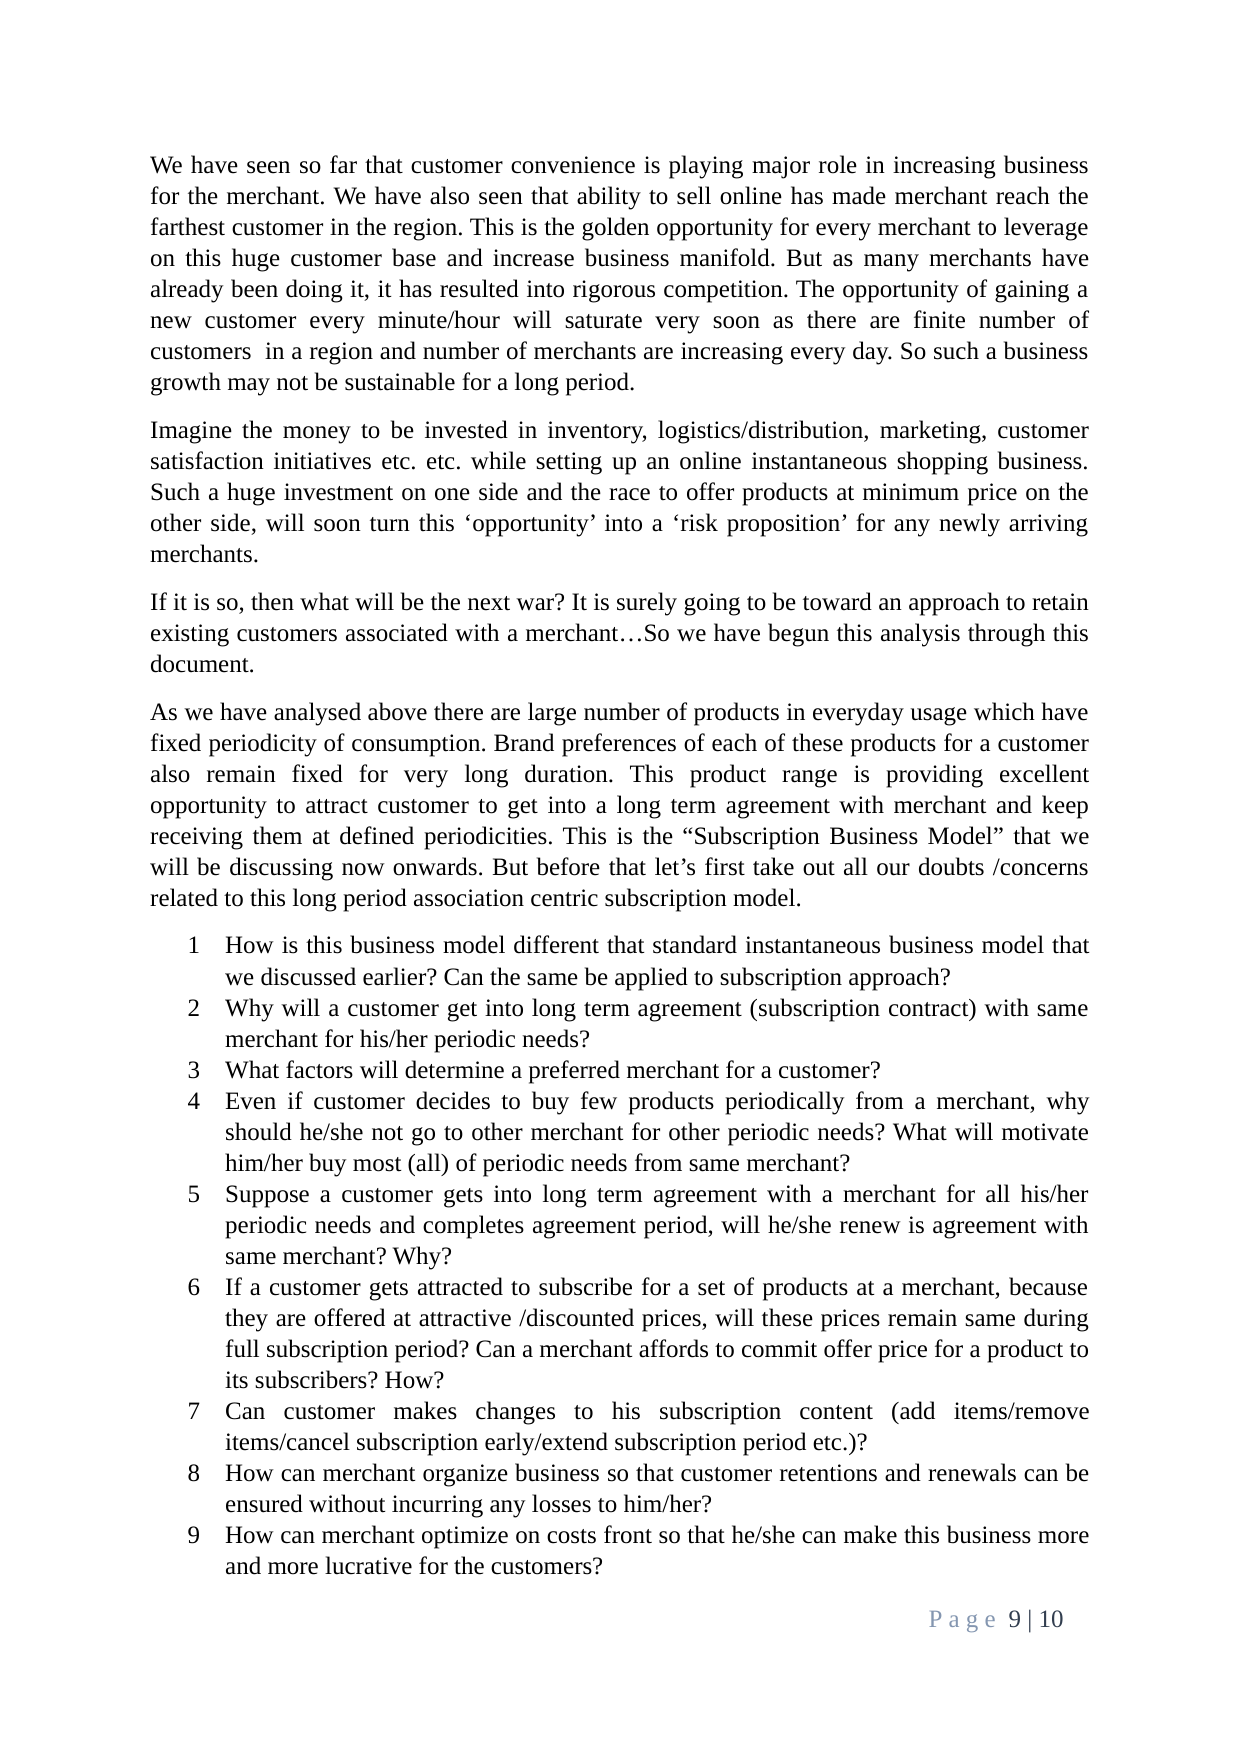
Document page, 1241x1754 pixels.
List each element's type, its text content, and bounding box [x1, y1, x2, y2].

list Suppose a customer gets into long term agreement with a merchant for all his/her periodic needs and completes agreement period, will he/she renew is agreement with same merchant? Why? [187, 1179, 1090, 1270]
list How can merchant optimize on costs front so that he/she can make this business more and more lucrative for the customers? [187, 1520, 1090, 1580]
text If it is so, then what will be the next war? It is surely going to be toward an approach to retain existing customers associated with a merchant…So we have begun this analysis through this document. [150, 587, 1090, 678]
list Even if customer decides to buy few products periodically from a merchant, why should he/she not go to other merchant for other periodic needs? What will motivate him/her buy most (all) of periodic needs from same merchant? [187, 1086, 1090, 1177]
list How can merchant organize business so that customer retentions and renewals can be ensured without incurring any losses to him/her? [187, 1458, 1090, 1518]
text Imagine the money to be invested in inventory, logistics/distribution, marketing, customer satisfaction initiatives etc. etc. while setting up an online instantaneous shopping business. Such a huge investment on one side and the race to offer products at minimum price on the other side, will soon turn this ‘opportunity’ into a ‘risk proposition’ for any newly arriving merchants. [150, 415, 1090, 568]
list Why will a customer get into long term agreement (subscription contract) with same merchant for his/her periodic needs? [187, 993, 1090, 1052]
list What factors will determine a preferred merchant for a customer? [187, 1055, 1090, 1083]
list If a customer gets attracted to subscribe for a set of products at a merchant, because they are offered at attractive /discounted prices, will these prices remain same during full subscription period? Can a merchant affords to commit offer price for a product to its subscribers? How? [187, 1272, 1090, 1394]
list How is this business model different that standard instantaneous business model that we discussed earlier? Can the same be applied to subscription approach? [187, 931, 1090, 990]
list Can customer makes changes to his subscription content (add items/remove items/cancel subscription early/extend subscription period etc.)? [187, 1396, 1090, 1456]
text We have seen so far that customer convenience is playing major role in increasing business for the merchant. We have also seen that ability to sell online has made merchant reach the farthest customer in the region. This is the golden opportunity for every merchant to leverage on this huge customer base and increase business manifold. But as many merchants have already been doing it, it has resulted into rigorous competition. The opportunity of gaining a new customer every minute/hour will saturate very soon as there are finite number of customers in a region and number of merchants are increasing every day. So such a business growth may not be sustainable for a long period. [150, 150, 1090, 396]
text As we have analysed above there are large number of products in everyday usage which have fixed periodicity of consumption. Brand preferences of each of these products for a customer also remain fixed for very long duration. This product range is providing excellent opportunity to attract customer to get into a long term agreement with merchant and keep receiving them at defined periodicities. This is the “Subscription Business Model” that we will be discussing now onwards. But before that let’s first take out all our doubts /concerns related to this long period association centric subscription model. [150, 697, 1090, 912]
